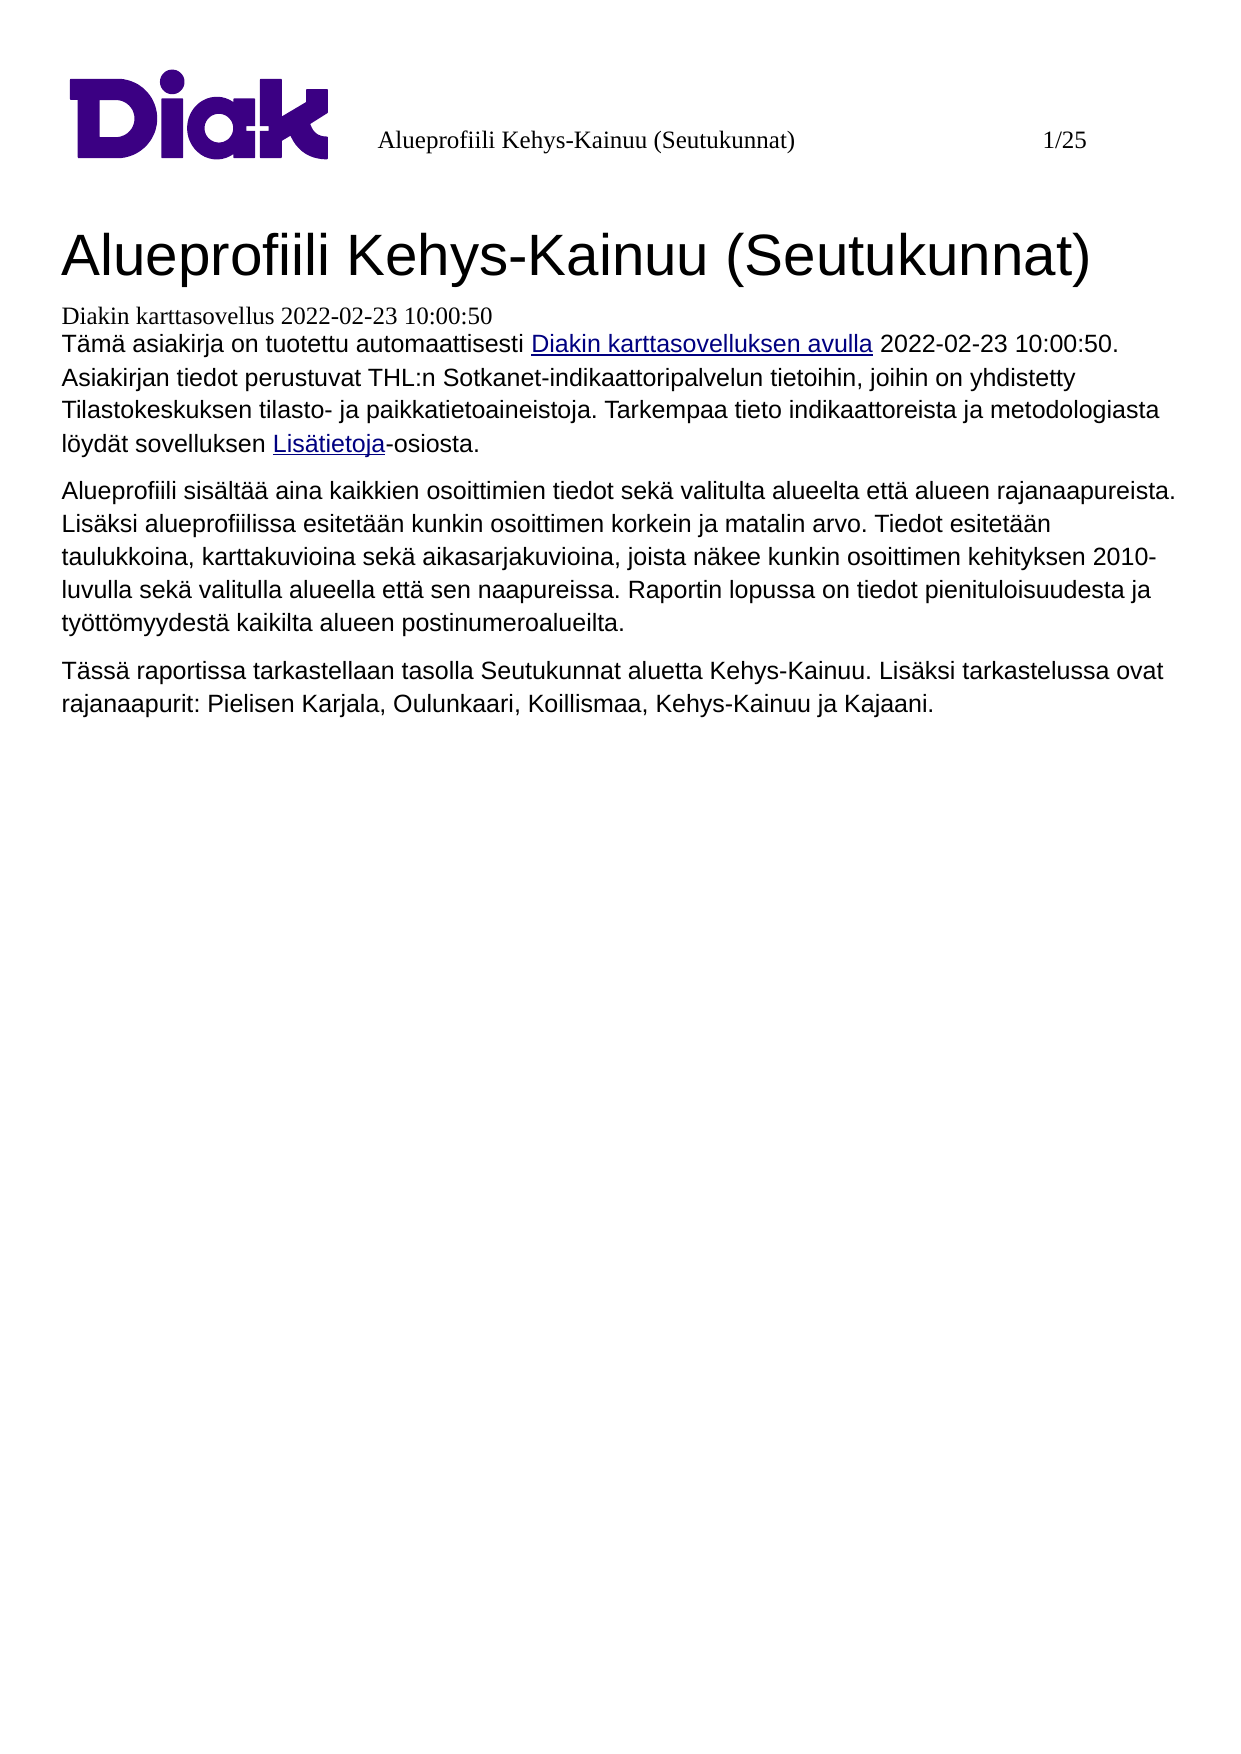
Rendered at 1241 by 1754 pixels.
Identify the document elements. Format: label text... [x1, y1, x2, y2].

text Diakin karttasovellus 2022-02-23 10:00:50 [61, 301, 1179, 329]
text Tämä asiakirja on tuotettu automaattisesti Diakin karttasovelluksen avulla 2022-02-23 10:00:50. Asiakirjan tiedot perustuvat THL:n Sotkanet-indikaattoripalvelun tietoihin, joihin on yhdistetty Tilastokeskuksen tilasto- ja paikkatietoaineistoja. Tarkempaa tieto indikaattoreista ja metodologiasta löydät sovelluksen Lisätietoja-osiosta. [61, 329, 1179, 457]
title Alueprofiili Kehys-Kainuu (Seutukunnat) [61, 221, 1179, 288]
text Alueprofiili sisältää aina kaikkien osoittimien tiedot sekä valitulta alueelta että alueen rajanaapureista. Lisäksi alueprofiilissa esitetään kunkin osoittimen korkein ja matalin arvo. Tiedot esitetään taulukkoina, karttakuvioina sekä aikasarjakuvioina, joista näkee kunkin osoittimen kehityksen 2010-luvulla sekä valitulla alueella että sen naapureissa. Raportin lopussa on tiedot pienituloisuudesta ja työttömyydestä kaikilta alueen postinumeroalueilta. [61, 476, 1179, 637]
text Tässä raportissa tarkastellaan tasolla Seutukunnat aluetta Kehys-Kainuu. Lisäksi tarkastelussa ovat rajanaapurit: Pielisen Karjala, Oulunkaari, Koillismaa, Kehys-Kainuu ja Kajaani. [61, 656, 1179, 718]
